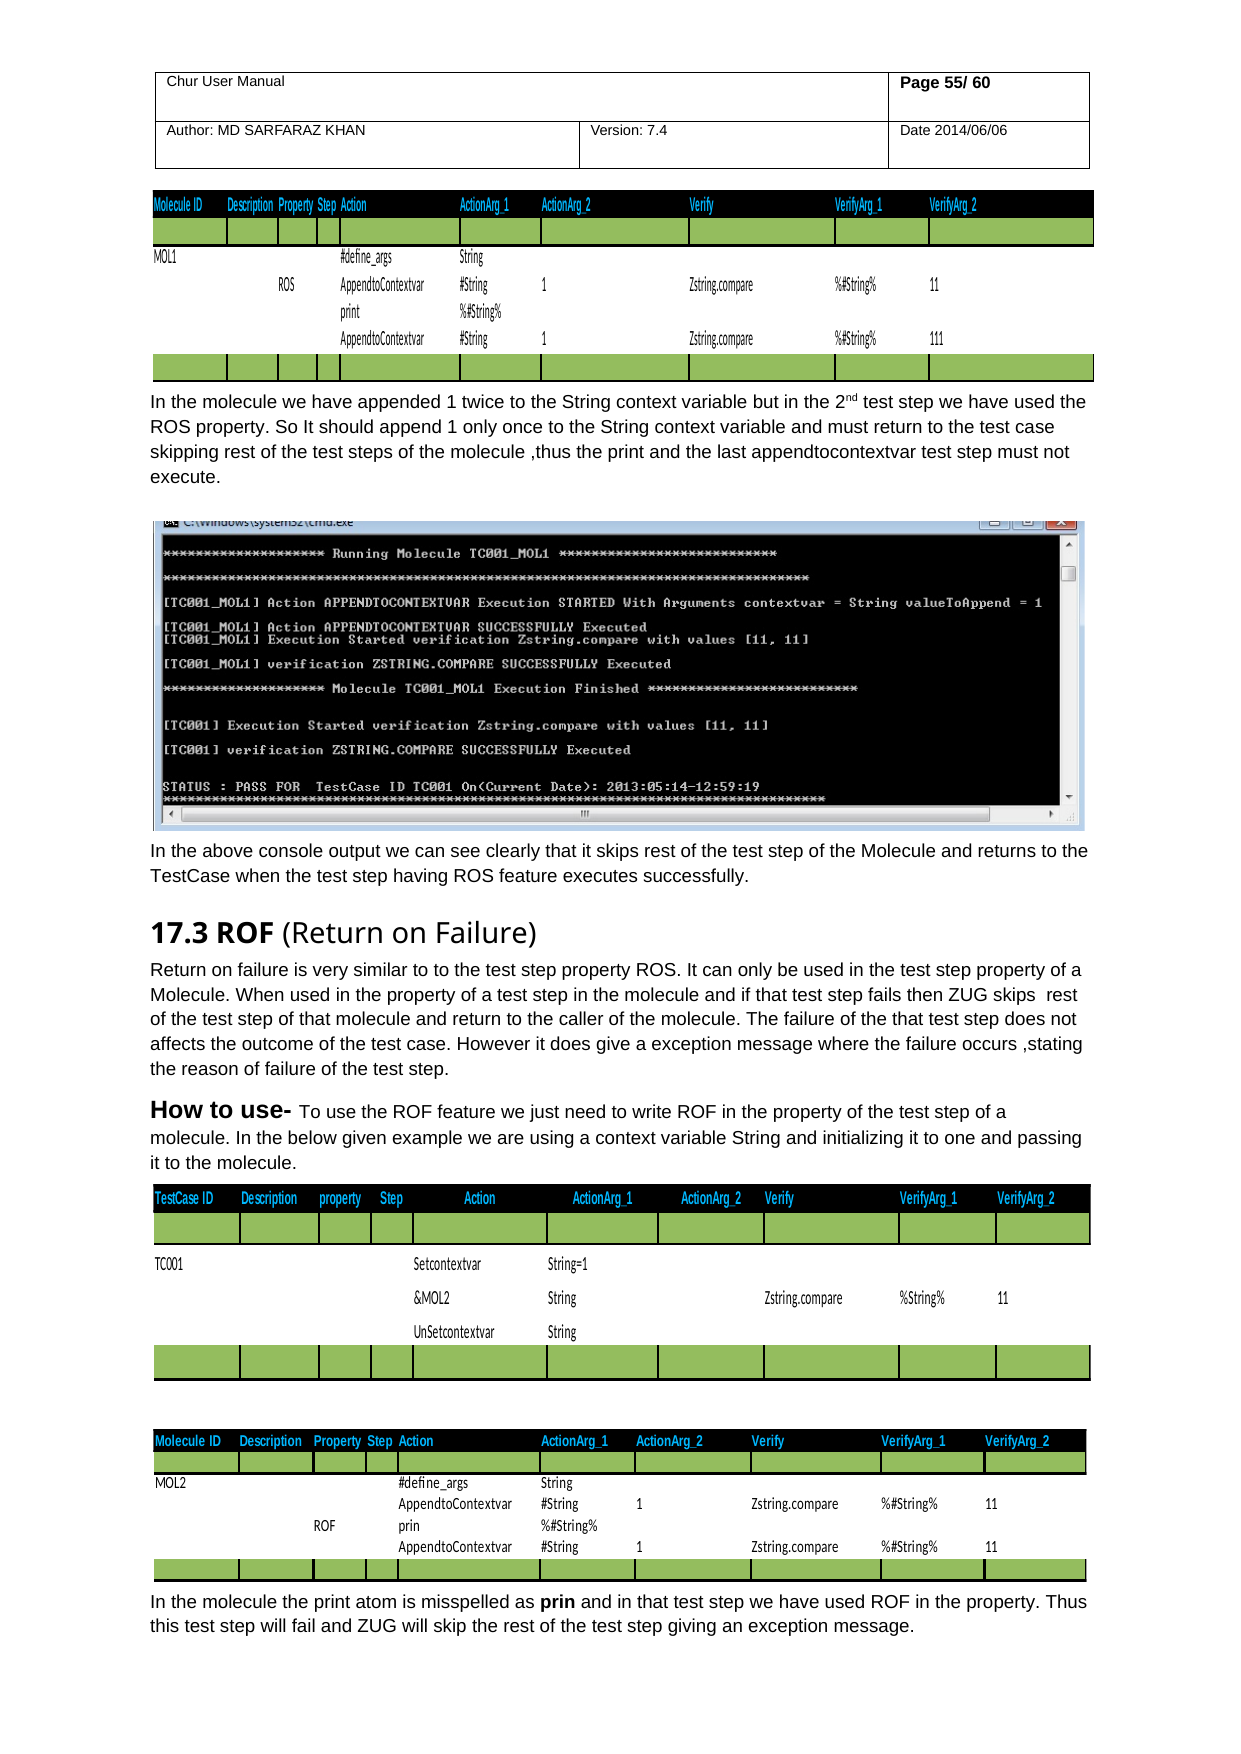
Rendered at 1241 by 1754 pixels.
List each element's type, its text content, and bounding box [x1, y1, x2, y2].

text In the molecule the print atom is misspelled as prin and in that test step we have used ROF in the property. Thus this test step will fail and ZUG will skip the rest of the test step giving an exception message. [150, 1430, 1090, 1637]
text In the molecule we have appended 1 twice to the String context variable but in the 2nd test step we have used the ROS property. So It should append 1 only once to the String context variable and must return to the test case skipping rest of the test steps of the molecule ,thus the print and the last appendtocontextvar test step must not execute. [150, 190, 1090, 487]
picture [153, 521, 1085, 831]
text In the above console output we can see clearly that it skips rest of the test step of the Molecule and returns to the TestCase when the test step having ROS feature executes successfully. [150, 840, 1090, 886]
text How to use- To use the ROF feature we just need to write ROF in the property of the test step of a molecule. In the below given example we are using a context variable String and initializing it to one and passing it to the molecule. [150, 1095, 1090, 1173]
text Return on failure is very similar to to the test step property ROS. It can only be used in the test step property of a Molecule. When used in the property of a test step in the molecule and if that test step fails then ZUG skips rest of the test step of that molecule and return to the caller of the molecule. The failure of the that test step does not affects the outcome of the test case. However it does give a exception message where the failure occurs ,stating the reason of failure of the test step. [150, 958, 1090, 1079]
subtitle 17.3 ROF (Return on Failure) [150, 912, 1090, 952]
